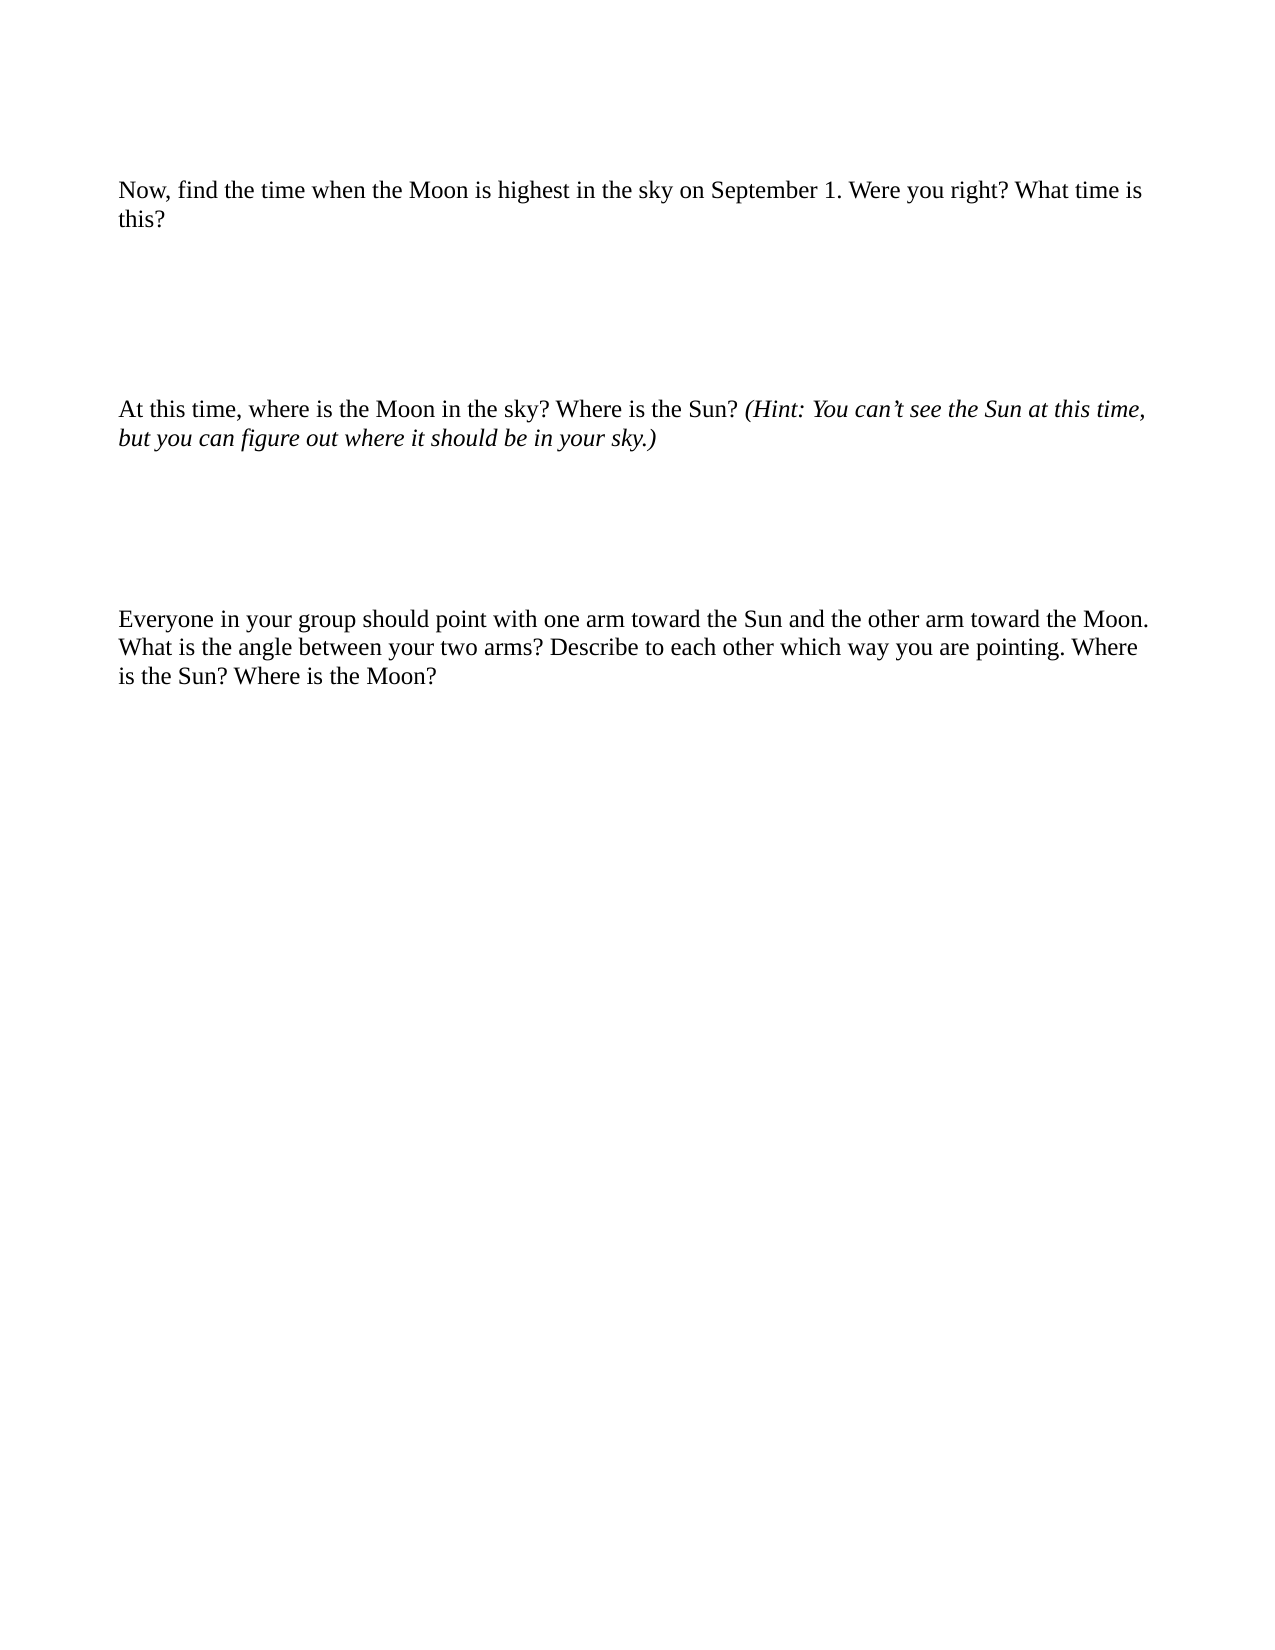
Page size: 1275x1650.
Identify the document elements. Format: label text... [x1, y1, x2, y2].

table_header [118, 262, 1157, 337]
text Everyone in your group should point with one arm toward the Sun and the other arm toward the Moon. What is the angle between your two arms? Describe to each other which way you are pointing. Where is the Sun? Where is the Moon? [118, 604, 1157, 690]
text Now, find the time when the Moon is highest in the sky on September 1. Were you right? What time is this? [118, 176, 1157, 233]
text At this time, where is the Moon in the sky? Where is the Sun? (Hint: You can’t see the Sun at this time, but you can figure out where it should be in your sky.) [118, 394, 1157, 452]
table_header [118, 481, 1157, 546]
table_header [118, 748, 1157, 813]
